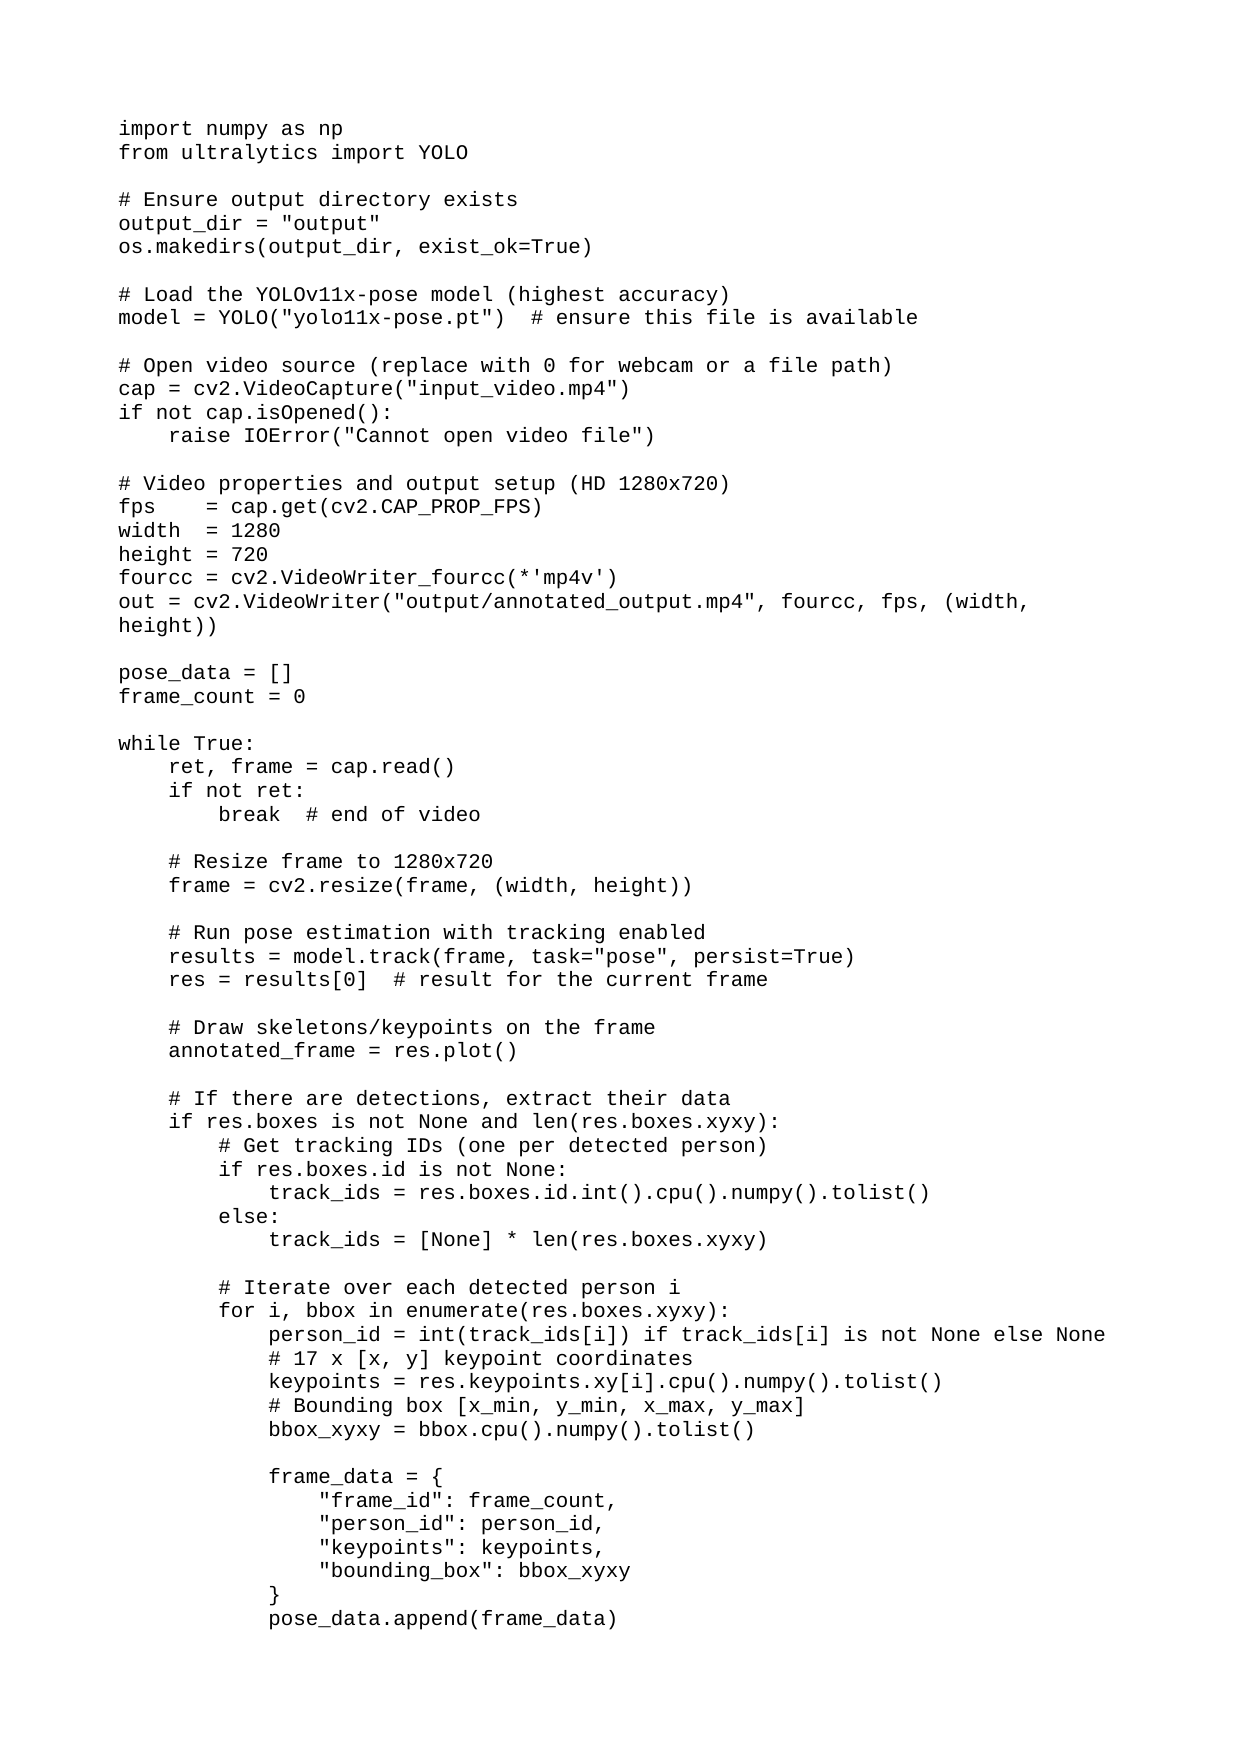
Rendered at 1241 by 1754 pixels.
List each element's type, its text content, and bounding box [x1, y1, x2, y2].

text fps = cap.get(cv2.CAP_PROP_FPS) [118, 496, 1122, 520]
text "keypoints": keypoints, [118, 1537, 1122, 1561]
text cap = cv2.VideoCapture("input_video.mp4") [118, 378, 1122, 402]
text person_id = int(track_ids[i]) if track_ids[i] is not None else None [118, 1324, 1122, 1348]
text track_ids = res.boxes.id.int().cpu().numpy().tolist() [118, 1182, 1122, 1206]
text if not cap.isOpened(): [118, 402, 1122, 426]
text from ultralytics import YOLO [118, 142, 1122, 165]
text "person_id": person_id, [118, 1513, 1122, 1537]
text # Iterate over each detected person i [118, 1277, 1122, 1300]
text # Open video source (replace with 0 for webcam or a file path) [118, 354, 1122, 378]
text # 17 x [x, y] keypoint coordinates [118, 1348, 1122, 1371]
text pose_data = [] [118, 662, 1122, 686]
text frame = cv2.resize(frame, (width, height)) [118, 875, 1122, 898]
text results = model.track(frame, task="pose", persist=True) [118, 946, 1122, 969]
text width = 1280 [118, 520, 1122, 544]
text if res.boxes is not None and len(res.boxes.xyxy): [118, 1111, 1122, 1135]
text bbox_xyxy = bbox.cpu().numpy().tolist() [118, 1419, 1122, 1442]
text fourcc = cv2.VideoWriter_fourcc(*'mp4v') [118, 567, 1122, 591]
text break # end of video [118, 804, 1122, 827]
text raise IOError("Cannot open video file") [118, 426, 1122, 449]
text # Resize frame to 1280x720 [118, 851, 1122, 875]
text # Bounding box [x_min, y_min, x_max, y_max] [118, 1395, 1122, 1419]
text # Load the YOLOv11x-pose model (highest accuracy) [118, 284, 1122, 307]
text frame_data = { [118, 1466, 1122, 1489]
text out = cv2.VideoWriter("output/annotated_output.mp4", fourcc, fps, (width, height)) [118, 591, 1122, 638]
text for i, bbox in enumerate(res.boxes.xyxy): [118, 1300, 1122, 1324]
text # Ensure output directory exists [118, 189, 1122, 213]
text if res.boxes.id is not None: [118, 1158, 1122, 1182]
text height = 720 [118, 544, 1122, 567]
text if not ret: [118, 780, 1122, 804]
text # If there are detections, extract their data [118, 1088, 1122, 1111]
text model = YOLO("yolo11x-pose.pt") # ensure this file is available [118, 307, 1122, 331]
text pose_data.append(frame_data) [118, 1608, 1122, 1631]
text ret, frame = cap.read() [118, 757, 1122, 780]
text frame_count = 0 [118, 686, 1122, 709]
text track_ids = [None] * len(res.boxes.xyxy) [118, 1229, 1122, 1253]
text import numpy as np [118, 118, 1122, 142]
text annotated_frame = res.plot() [118, 1040, 1122, 1064]
text while True: [118, 733, 1122, 757]
text "bounding_box": bbox_xyxy [118, 1561, 1122, 1584]
text # Draw skeletons/keypoints on the frame [118, 1017, 1122, 1040]
text "frame_id": frame_count, [118, 1489, 1122, 1513]
text # Run pose estimation with tracking enabled [118, 922, 1122, 946]
text else: [118, 1206, 1122, 1229]
text # Video properties and output setup (HD 1280x720) [118, 473, 1122, 496]
text keypoints = res.keypoints.xy[i].cpu().numpy().tolist() [118, 1371, 1122, 1395]
text } [118, 1584, 1122, 1608]
text os.makedirs(output_dir, exist_ok=True) [118, 236, 1122, 260]
text output_dir = "output" [118, 213, 1122, 236]
text res = results[0] # result for the current frame [118, 969, 1122, 993]
text # Get tracking IDs (one per detected person) [118, 1135, 1122, 1158]
